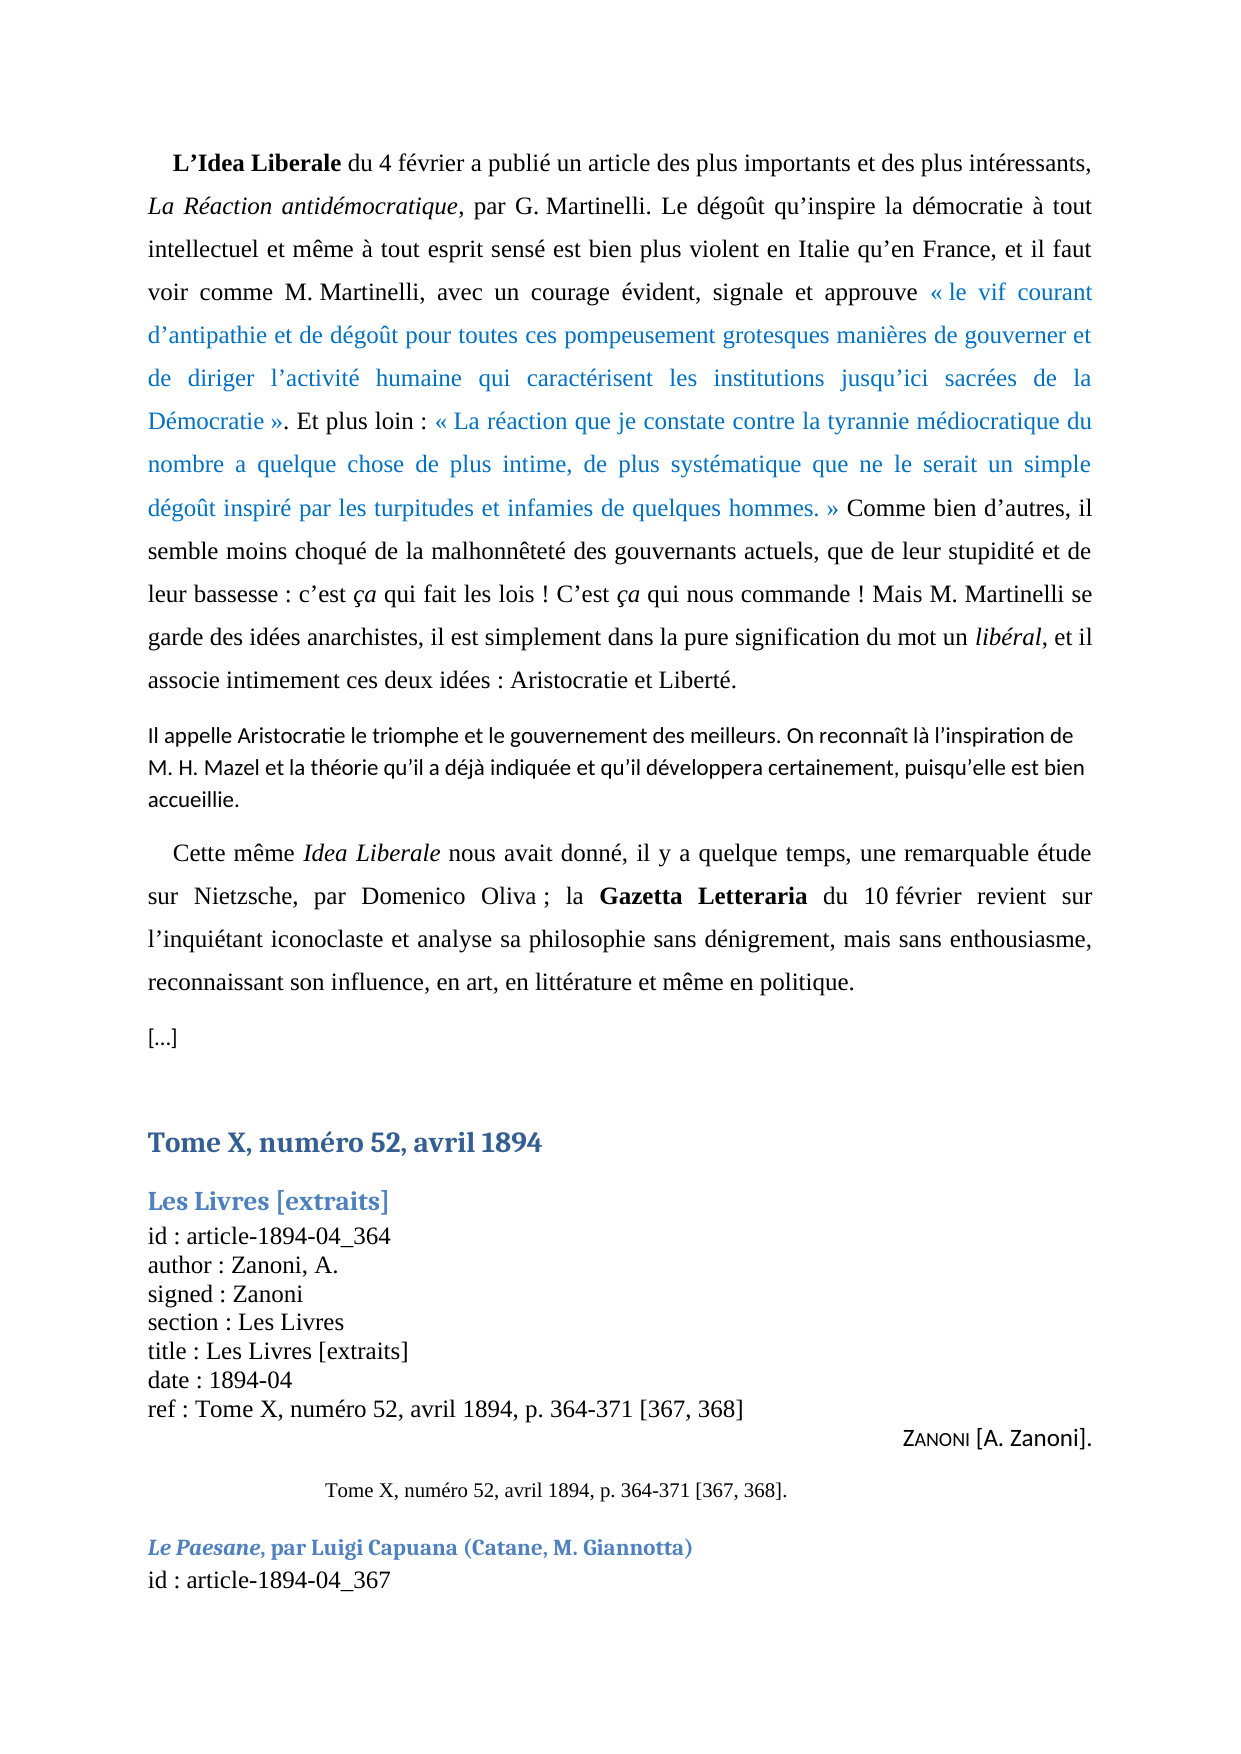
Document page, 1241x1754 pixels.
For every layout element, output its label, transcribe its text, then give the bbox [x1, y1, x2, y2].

text L’Idea Liberale du 4 février a publié un article des plus importants et des plus intéressants, La Réaction antidémocratique, par G. Martinelli. Le dégoût qu’inspire la démocratie à tout intellectuel et même à tout esprit sensé est bien plus violent en Italie qu’en France, et il faut voir comme M. Martinelli, avec un courage évident, signale et approuve « le vif courant d’antipathie et de dégoût pour toutes ces pompeusement grotesques manières de gouverner et de diriger l’activité humaine qui caractérisent les institutions jusqu’ici sacrées de la Démocratie ». Et plus loin : « La réaction que je constate contre la tyrannie médiocratique du nombre a quelque chose de plus intime, de plus systématique que ne le serait un simple dégoût inspiré par les turpitudes et infamies de quelques hommes. » Comme bien d’autres, il semble moins choqué de la malhonnêteté des gouvernants actuels, que de leur stupidité et de leur bassesse : c’est ça qui fait les lois ! C’est ça qui nous commande ! Mais M. Martinelli se garde des idées anarchistes, il est simplement dans la pure signification du mot un libéral, et il associe intimement ces deux idées : Aristocratie et Liberté. [148, 148, 1093, 694]
text Il appelle Aristocratie le triomphe et le gouvernement des meilleurs. On reconnaît là l’inspiration de M. H. Mazel et la théorie qu’il a déjà indiquée et qu’il développera certainement, puisqu’elle est bien accueillie. [148, 721, 1093, 813]
text Cette même Idea Liberale nous avait donné, il y a quelque temps, une remarquable étude sur Nietzsche, par Domenico Oliva ; la Gazetta Letteraria du 10 février revient sur l’inquiétant iconoclaste et analyse sa philosophie sans dénigrement, mais sans enthousiasme, reconnaissant son influence, en art, en littérature et même en politique. [148, 838, 1093, 996]
subtitle Les Livres [extraits] [148, 1186, 1093, 1217]
text id : article-1894-04_367 [148, 1565, 1093, 1594]
text title : Les Livres [extraits] [148, 1336, 1093, 1365]
text […] [148, 1023, 1093, 1051]
text section : Les Livres [148, 1307, 1093, 1336]
text ref : Tome X, numéro 52, avril 1894, p. 364-371 [367, 368] [148, 1394, 1093, 1422]
subtitle Tome X, numéro 52, avril 1894 [148, 1126, 1093, 1160]
text date : 1894-04 [148, 1365, 1093, 1394]
subtitle Le Paesane, par Luigi Capuana (Catane, M. Giannotta) [148, 1535, 1093, 1561]
text id : article-1894-04_364 [148, 1221, 1093, 1250]
text signed : Zanoni [148, 1279, 1093, 1307]
text Zanoni [A. Zanoni]. [148, 1422, 1093, 1453]
text author : Zanoni, A. [148, 1250, 1093, 1279]
text Tome X, numéro 52, avril 1894, p. 364-371 [367, 368]. [325, 1478, 1093, 1502]
